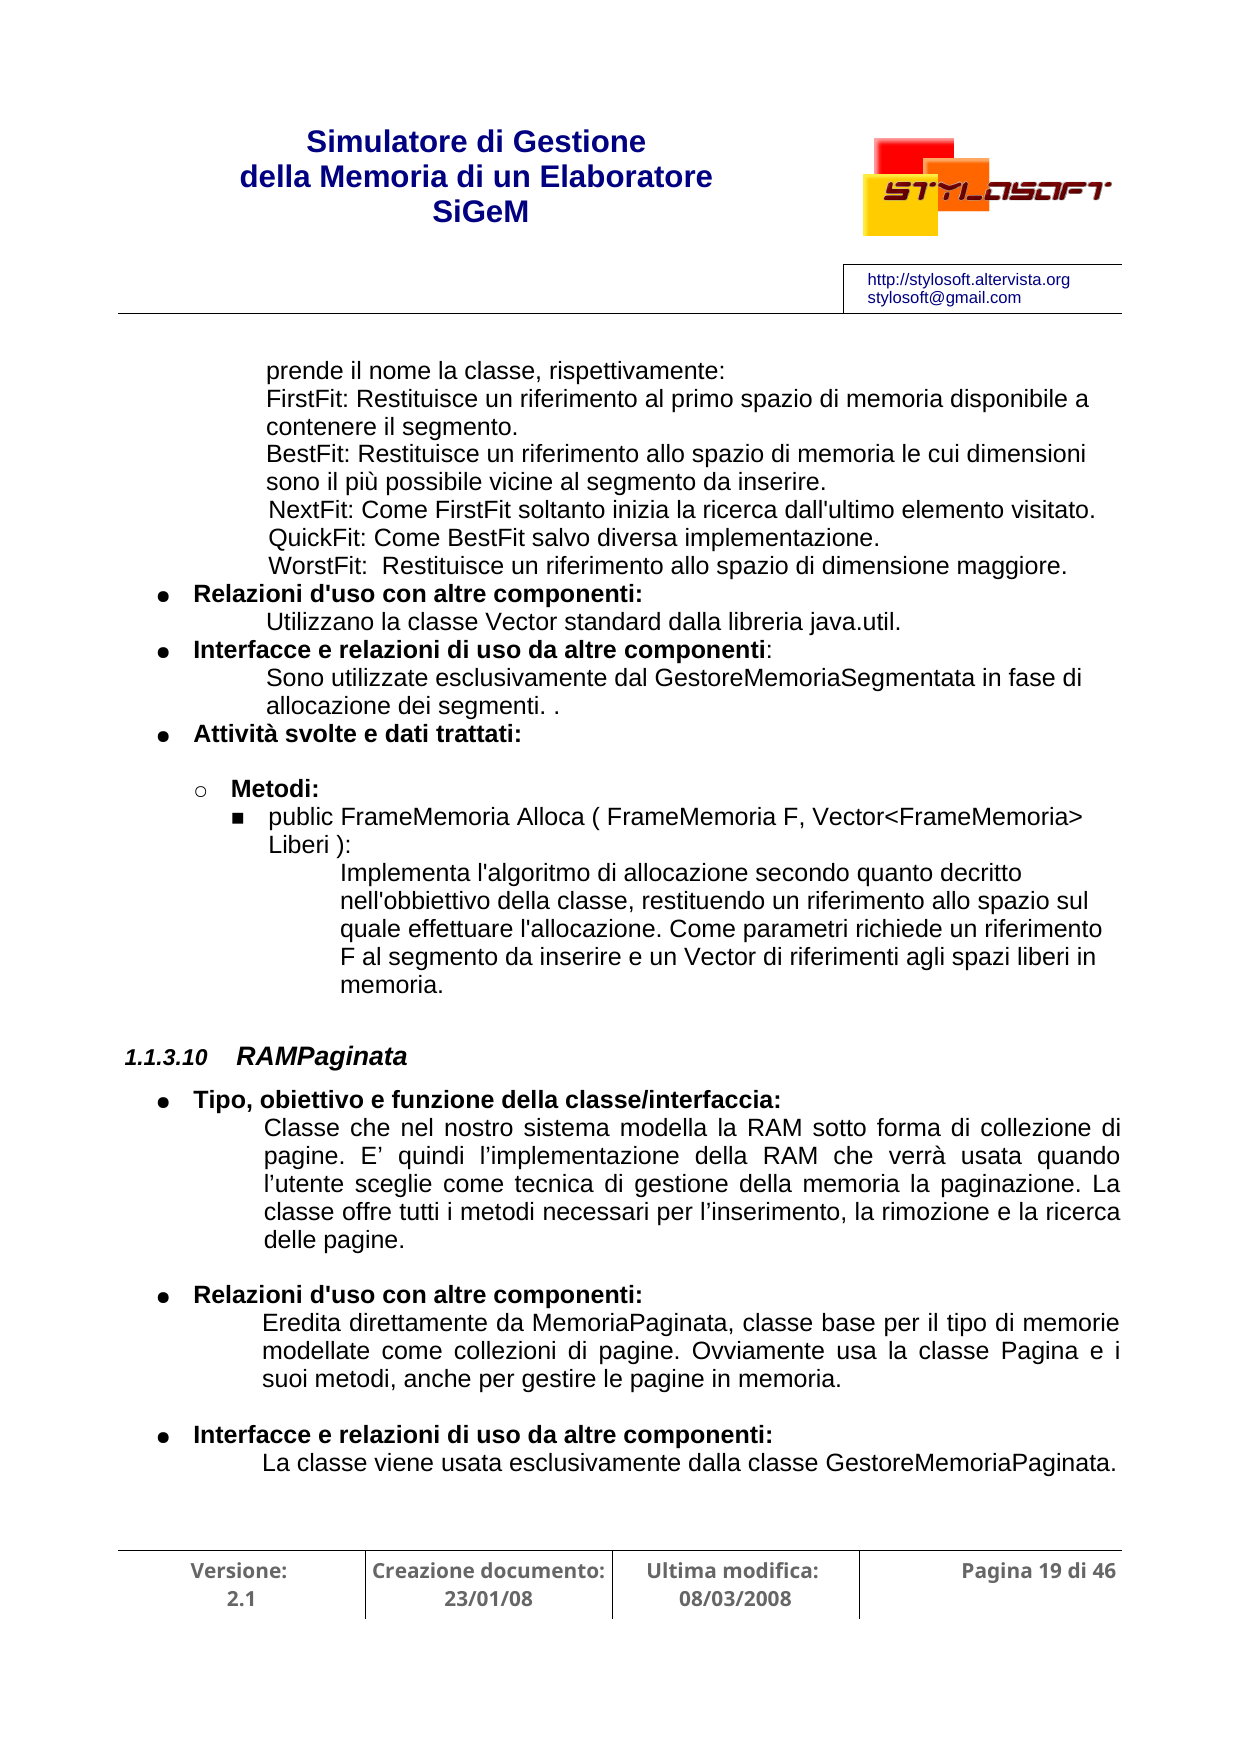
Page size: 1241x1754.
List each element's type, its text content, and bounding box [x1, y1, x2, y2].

list Tipo, obiettivo e funzione della classe/interfaccia: [156, 1086, 1122, 1114]
list Relazioni d'uso con altre componenti: [156, 1281, 1122, 1309]
list Relazioni d'uso con altre componenti: Utilizzano la classe Vector standard dalla libreria java.util. [156, 580, 1122, 636]
list Attività svolte e dati trattati: [156, 719, 1122, 747]
list QuickFit: Come BestFit salvo diversa implementazione. [231, 524, 1122, 552]
picture [848, 123, 1117, 247]
list prende il nome la classe, rispettivamente: FirstFit: Restituisce un riferimento al primo spazio di memoria disponibile a contenere il segmento. BestFit: Restituisce un riferimento allo spazio di memoria le cui dimensioni sono il più possibile vicine al segmento da inserire. [156, 357, 1122, 496]
list Metodi: [193, 775, 1122, 803]
list NextFit: Come FirstFit soltanto inizia la ricerca dall'ultimo elemento visitato. [231, 496, 1122, 524]
subtitle RAMPaginata [118, 1041, 1122, 1071]
list Interfacce e relazioni di uso da altre componenti: [156, 1421, 1122, 1449]
text La classe viene usata esclusivamente dalla classe GestoreMemoriaPaginata. [262, 1449, 1122, 1477]
list WorstFit: Restituisce un riferimento allo spazio di dimensione maggiore. [231, 552, 1122, 580]
text Eredita direttamente da MemoriaPaginata, classe base per il tipo di memorie modellate come collezioni di pagine. Ovviamente usa la classe Pagina e i suoi metodi, anche per gestire le pagine in memoria. [262, 1309, 1122, 1393]
list public FrameMemoria Alloca ( FrameMemoria F, Vector<FrameMemoria> Liberi ): Implementa l'algoritmo di allocazione secondo quanto decritto nell'obbiettivo della classe, restituendo un riferimento allo spazio sul quale effettuare l'allocazione. Come parametri richiede un riferimento F al segmento da inserire e un Vector di riferimenti agli spazi liberi in memoria. [231, 803, 1122, 999]
text Classe che nel nostro sistema modella la RAM sotto forma di collezione di pagine. E’ quindi l’implementazione della RAM che verrà usata quando l’utente sceglie come tecnica di gestione della memoria la paginazione. La classe offre tutti i metodi necessari per l’inserimento, la rimozione e la ricerca delle pagine. [263, 1114, 1122, 1253]
list Interfacce e relazioni di uso da altre componenti: Sono utilizzate esclusivamente dal GestoreMemoriaSegmentata in fase di allocazione dei segmenti. . [156, 636, 1122, 719]
